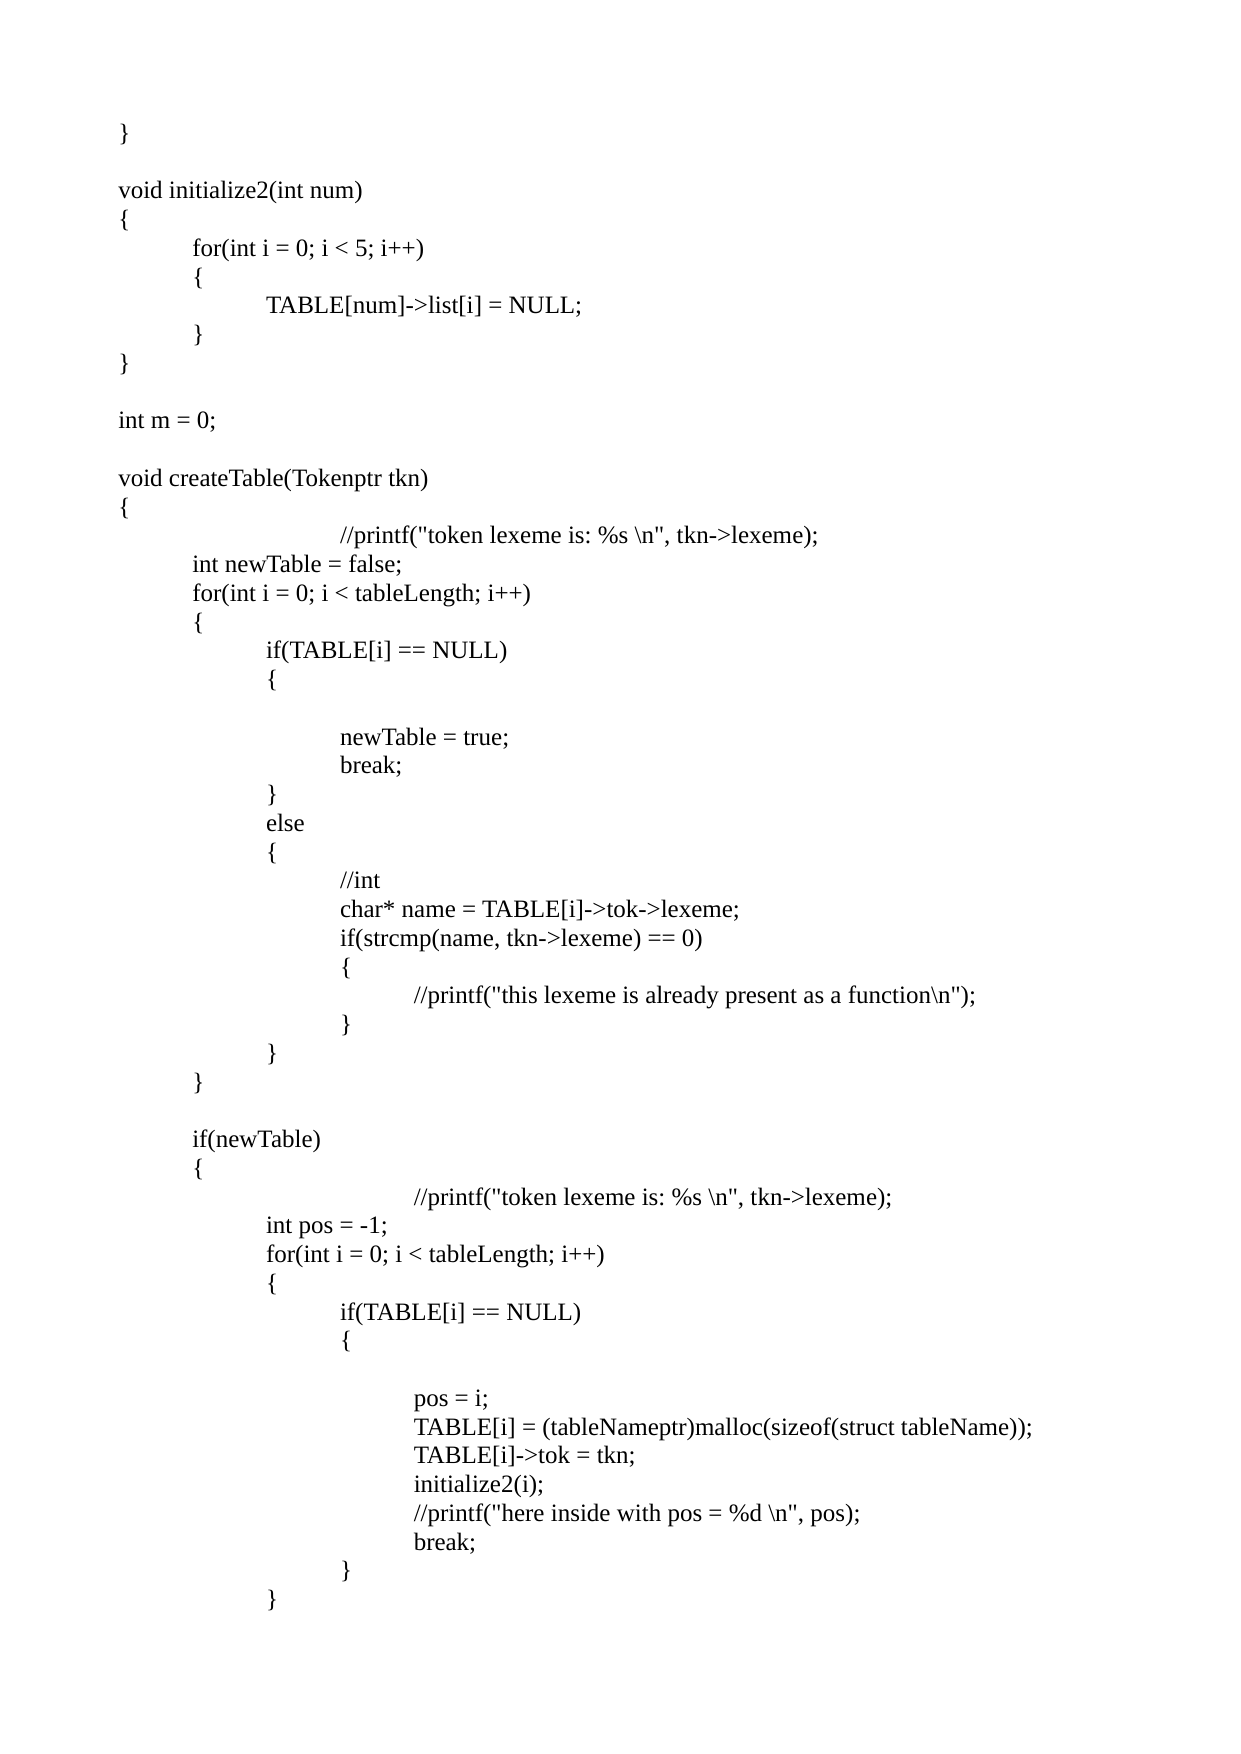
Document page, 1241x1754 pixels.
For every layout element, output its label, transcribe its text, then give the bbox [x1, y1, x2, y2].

text TABLE[num]->list[i] = NULL; [118, 291, 1122, 319]
text } [118, 319, 1122, 348]
text else [118, 808, 1122, 837]
text { [118, 1326, 1122, 1354]
text //printf("token lexeme is: %s \n", tkn->lexeme); [118, 1182, 1122, 1211]
text } [118, 1067, 1122, 1096]
text { [118, 1153, 1122, 1182]
text //printf("token lexeme is: %s \n", tkn->lexeme); [118, 521, 1122, 549]
text //printf("here inside with pos = %d \n", pos); [118, 1498, 1122, 1527]
text for(int i = 0; i < tableLength; i++) [118, 578, 1122, 607]
text { [118, 952, 1122, 981]
text void initialize2(int num) [118, 176, 1122, 204]
text if(TABLE[i] == NULL) [118, 636, 1122, 664]
text break; [118, 1527, 1122, 1556]
text { [118, 1268, 1122, 1297]
text { [118, 607, 1122, 636]
text int newTable = false; [118, 549, 1122, 578]
text } [118, 1584, 1122, 1613]
text //printf("this lexeme is already present as a function\n"); [118, 981, 1122, 1009]
text TABLE[i]->tok = tkn; [118, 1441, 1122, 1469]
text newTable = true; [118, 722, 1122, 751]
text { [118, 262, 1122, 291]
text } [118, 1009, 1122, 1038]
text { [118, 204, 1122, 233]
text } [118, 118, 1122, 147]
text pos = i; [118, 1383, 1122, 1412]
text } [118, 1038, 1122, 1067]
text } [118, 1556, 1122, 1584]
text { [118, 492, 1122, 521]
text initialize2(i); [118, 1469, 1122, 1498]
text if(newTable) [118, 1124, 1122, 1153]
text if(strcmp(name, tkn->lexeme) == 0) [118, 923, 1122, 952]
text void createTable(Tokenptr tkn) [118, 463, 1122, 492]
text for(int i = 0; i < tableLength; i++) [118, 1239, 1122, 1268]
text if(TABLE[i] == NULL) [118, 1297, 1122, 1326]
text int pos = -1; [118, 1211, 1122, 1239]
text } [118, 348, 1122, 377]
text } [118, 779, 1122, 808]
text { [118, 664, 1122, 693]
text int m = 0; [118, 406, 1122, 434]
text break; [118, 751, 1122, 779]
text { [118, 837, 1122, 866]
text //int [118, 866, 1122, 894]
text TABLE[i] = (tableNameptr)malloc(sizeof(struct tableName)); [118, 1412, 1122, 1441]
text char* name = TABLE[i]->tok->lexeme; [118, 894, 1122, 923]
text for(int i = 0; i < 5; i++) [118, 233, 1122, 262]
